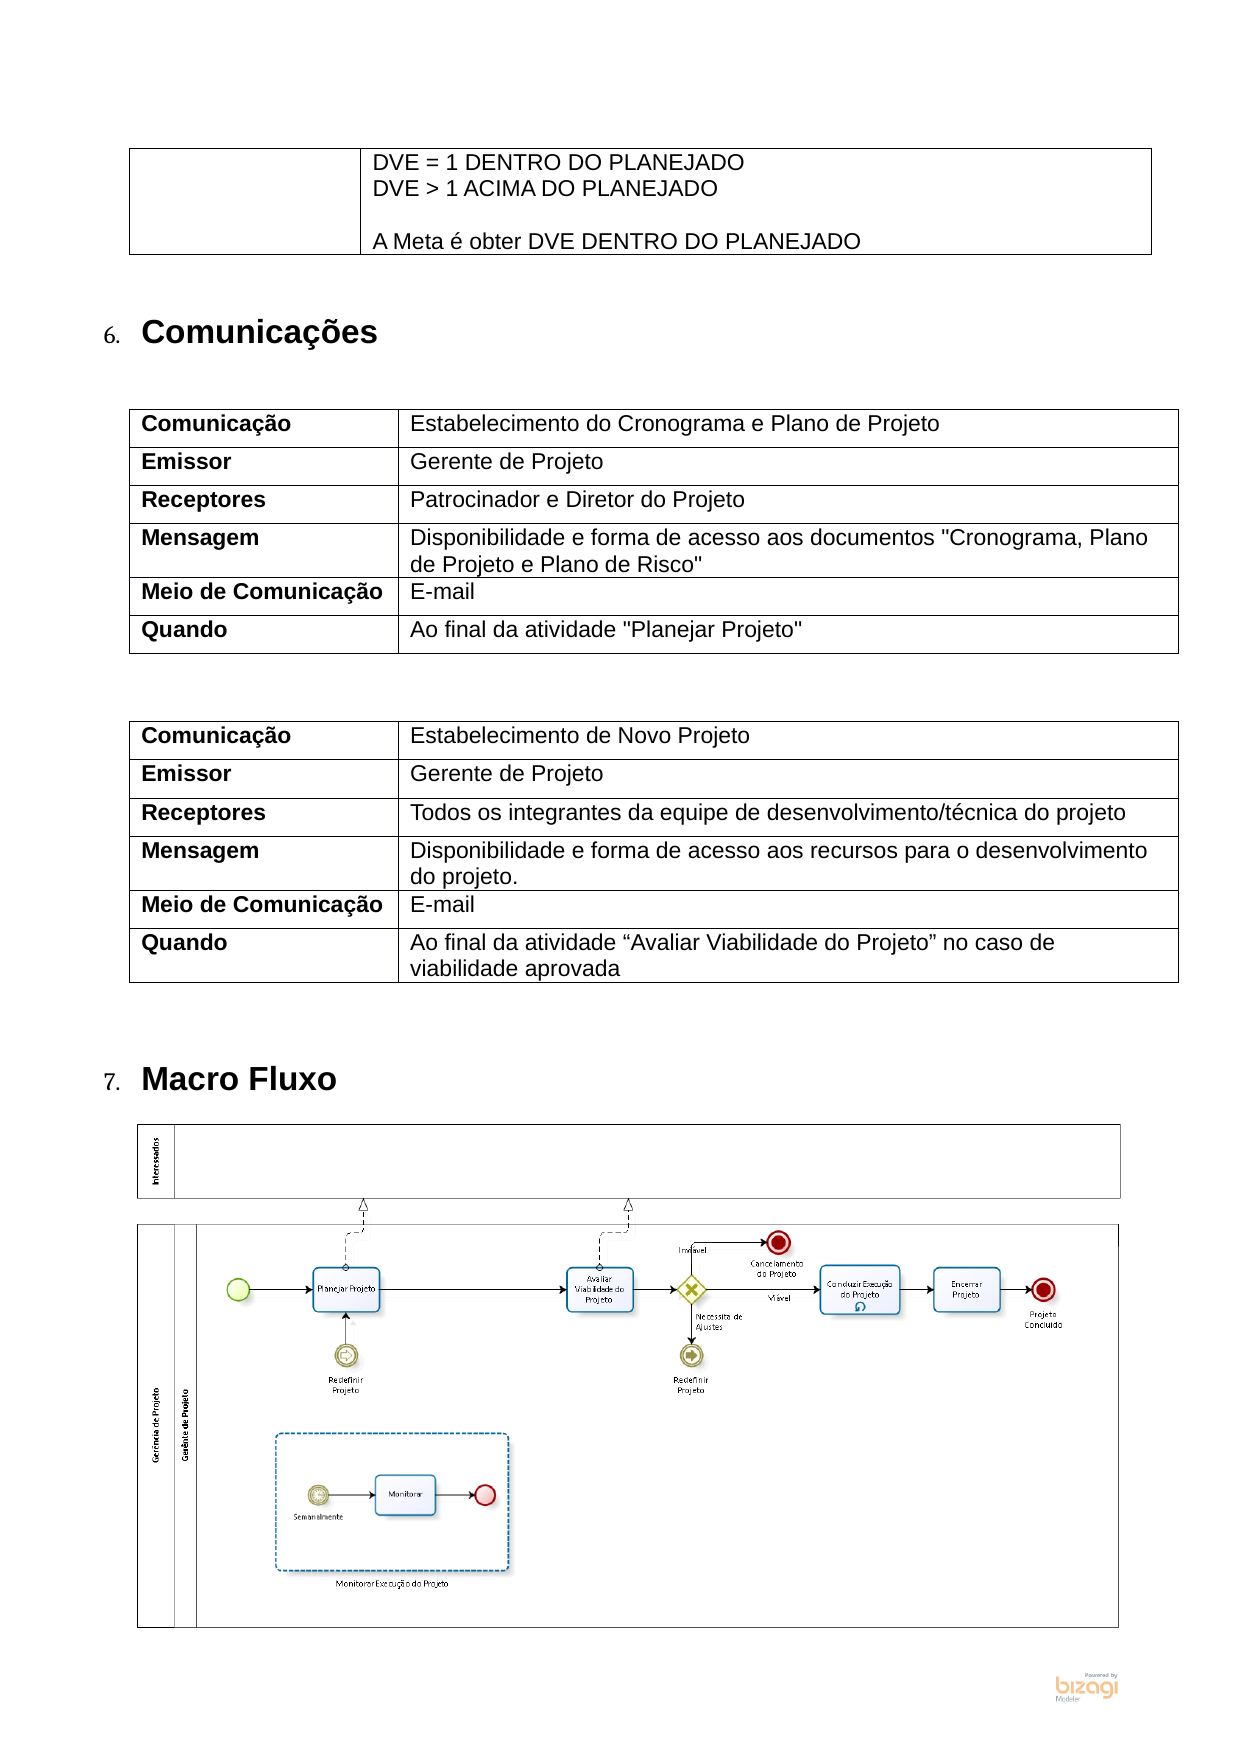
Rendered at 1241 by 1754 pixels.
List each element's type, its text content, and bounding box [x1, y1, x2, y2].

table_cell Ao final da atividade "Planejar Projeto" [399, 616, 1178, 653]
table_header Comunicação [130, 410, 398, 447]
table_cell E-mail [399, 578, 1178, 615]
table_cell Ao final da atividade “Avaliar Viabilidade do Projeto” no caso de viabilidade aprovada [399, 929, 1178, 982]
table_header Estabelecimento do Cronograma e Plano de Projeto [399, 410, 1178, 447]
table_cell E-mail [399, 891, 1178, 928]
table_header Estabelecimento de Novo Projeto [399, 722, 1178, 759]
table_cell Mensagem [130, 524, 398, 577]
table_cell Disponibilidade e forma de acesso aos recursos para o desenvolvimento do projeto. [399, 837, 1178, 889]
table_cell Gerente de Projeto [399, 448, 1178, 485]
table_cell Meio de Comunicação [130, 578, 398, 615]
table_cell Mensagem [130, 837, 398, 889]
table_cell Patrocinador e Diretor do Projeto [399, 486, 1178, 523]
table_cell Quando [130, 929, 398, 982]
table_cell Quando [130, 616, 398, 653]
table_cell Todos os integrantes da equipe de desenvolvimento/técnica do projeto [399, 799, 1178, 836]
table_cell [130, 149, 360, 254]
table_cell Meio de Comunicação [130, 891, 398, 928]
table_cell Gerente de Projeto [399, 760, 1178, 798]
table_cell Emissor [130, 760, 398, 798]
picture [122, 1110, 1134, 1710]
list Macro Fluxo [103, 1059, 1152, 1098]
table_cell Receptores [130, 486, 398, 523]
table_header Comunicação [130, 722, 398, 759]
table_cell Receptores [130, 799, 398, 836]
table_cell DVE = 1 DENTRO DO PLANEJADO DVE > 1 ACIMA DO PLANEJADO A Meta é obter DVE DENTRO DO PLANEJADO [361, 149, 1151, 254]
table_cell Disponibilidade e forma de acesso aos documentos "Cronograma, Plano de Projeto e Plano de Risco" [399, 524, 1178, 577]
table_cell Emissor [130, 448, 398, 485]
list Comunicações [103, 313, 1152, 351]
